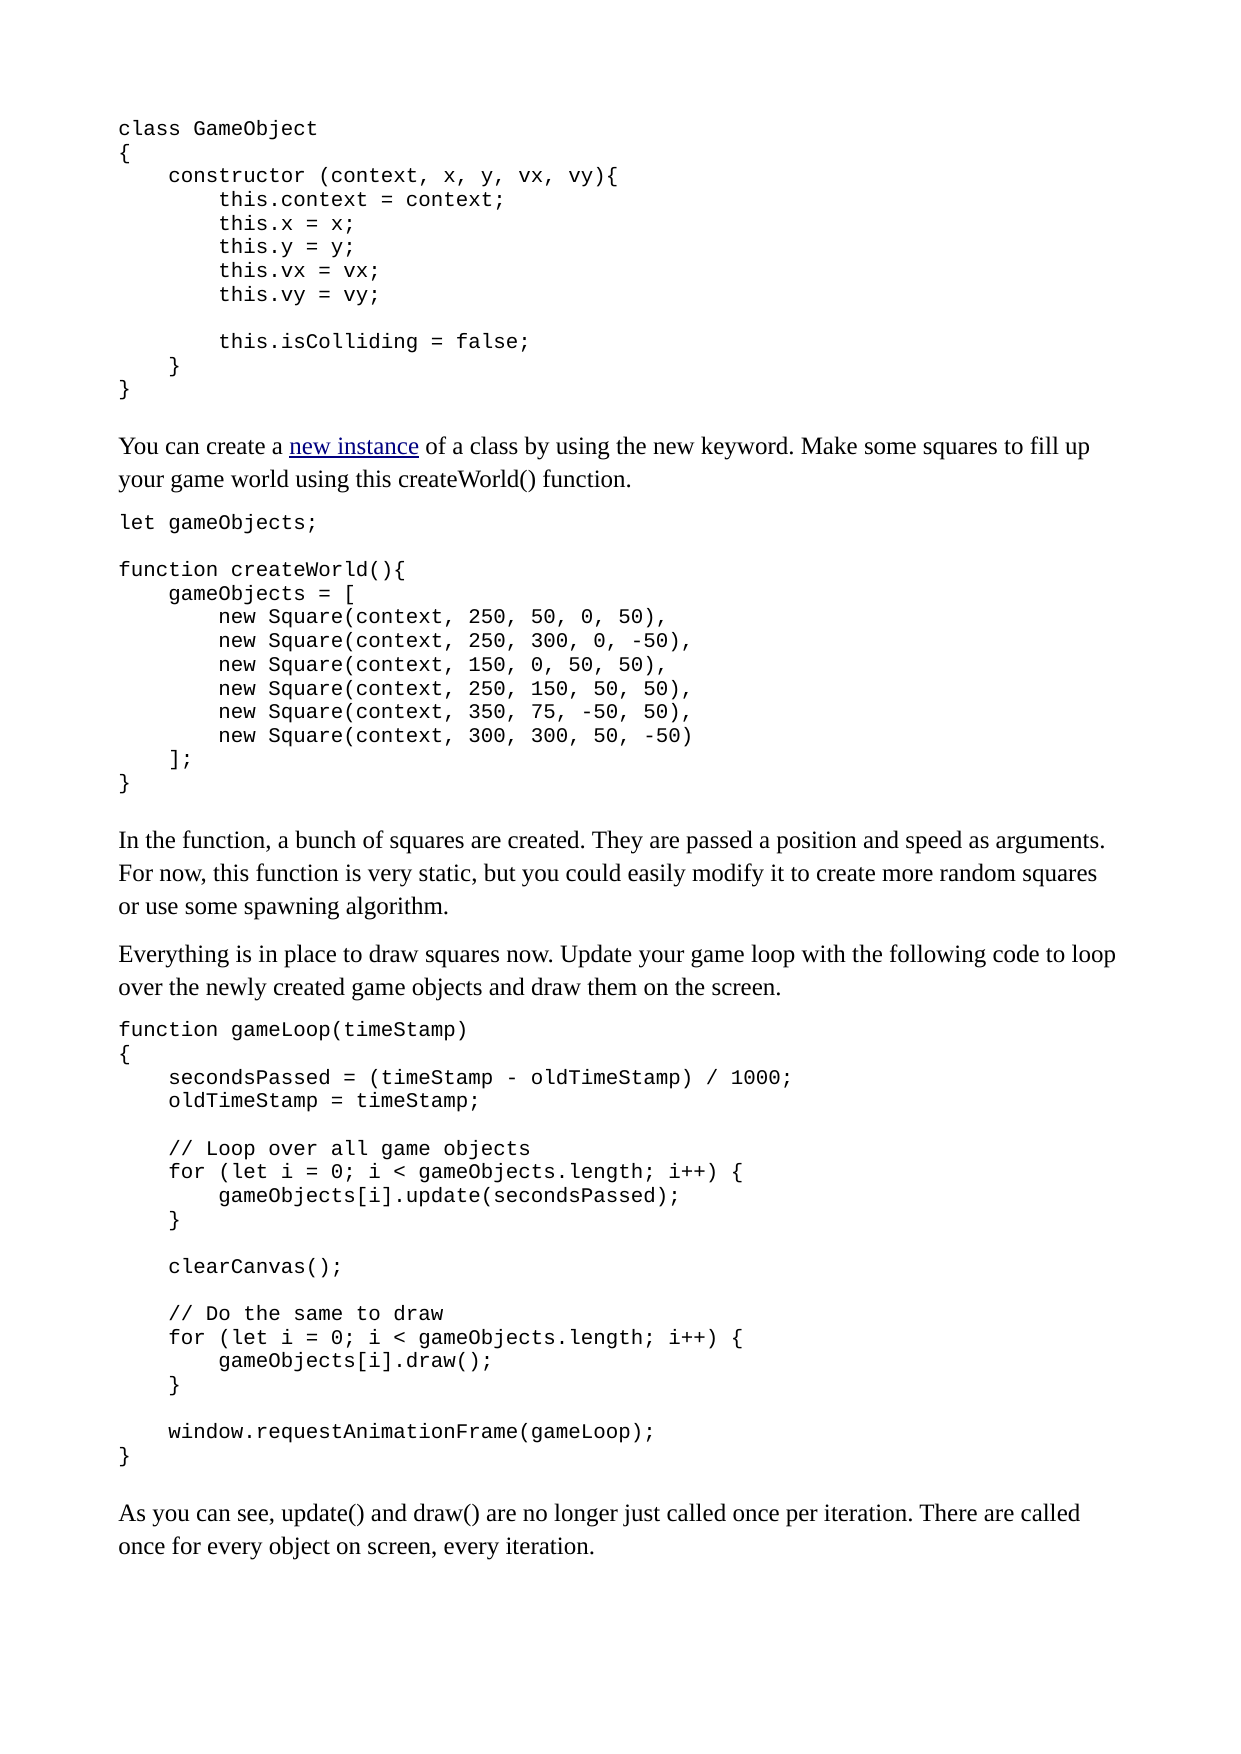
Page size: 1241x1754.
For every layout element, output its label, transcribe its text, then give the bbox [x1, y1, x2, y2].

text } [118, 1445, 1122, 1469]
text } [118, 1209, 1122, 1232]
text gameObjects = [ [118, 583, 1122, 607]
text let gameObjects; [118, 512, 1122, 536]
text new Square(context, 250, 50, 0, 50), [118, 607, 1122, 630]
text oldTimeStamp = timeStamp; [118, 1090, 1122, 1114]
text function gameLoop(timeStamp) [118, 1019, 1122, 1043]
text new Square(context, 150, 0, 50, 50), [118, 654, 1122, 677]
text window.requestAnimationFrame(gameLoop); [118, 1421, 1122, 1445]
text this.isColliding = false; [118, 331, 1122, 354]
text } [118, 772, 1122, 796]
text gameObjects[i].draw(); [118, 1351, 1122, 1374]
text secondsPassed = (timeStamp - oldTimeStamp) / 1000; [118, 1067, 1122, 1090]
text { [118, 1043, 1122, 1067]
text As you can see, update() and draw() are no longer just called once per iteration. There are called once for every object on screen, every iteration. [118, 1498, 1122, 1560]
text } [118, 1374, 1122, 1398]
text Everything is in place to draw squares now. Update your game loop with the following code to loop over the newly created game objects and draw them on the screen. [118, 939, 1122, 1001]
text gameObjects[i].update(secondsPassed); [118, 1185, 1122, 1209]
text new Square(context, 300, 300, 50, -50) [118, 725, 1122, 748]
text this.vy = vy; [118, 284, 1122, 307]
text function createWorld(){ [118, 559, 1122, 583]
text } [118, 354, 1122, 378]
text In the function, a bunch of squares are created. They are passed a position and speed as arguments. For now, this function is very static, but you could easily modify it to create more random squares or use some spawning algorithm. [118, 825, 1122, 920]
text constructor (context, x, y, vx, vy){ [118, 165, 1122, 189]
text ]; [118, 748, 1122, 772]
text this.x = x; [118, 213, 1122, 236]
text // Loop over all game objects [118, 1138, 1122, 1161]
text this.context = context; [118, 189, 1122, 213]
text class GameObject [118, 118, 1122, 142]
text new Square(context, 350, 75, -50, 50), [118, 701, 1122, 725]
text this.y = y; [118, 236, 1122, 260]
text { [118, 142, 1122, 165]
text this.vx = vx; [118, 260, 1122, 284]
text new Square(context, 250, 150, 50, 50), [118, 677, 1122, 701]
text for (let i = 0; i < gameObjects.length; i++) { [118, 1161, 1122, 1185]
text You can create a new instance of a class by using the new keyword. Make some squares to fill up your game world using this createWorld() function. [118, 431, 1122, 493]
text for (let i = 0; i < gameObjects.length; i++) { [118, 1327, 1122, 1351]
text // Do the same to draw [118, 1303, 1122, 1327]
text clearCanvas(); [118, 1256, 1122, 1279]
text } [118, 378, 1122, 402]
text new Square(context, 250, 300, 0, -50), [118, 630, 1122, 654]
